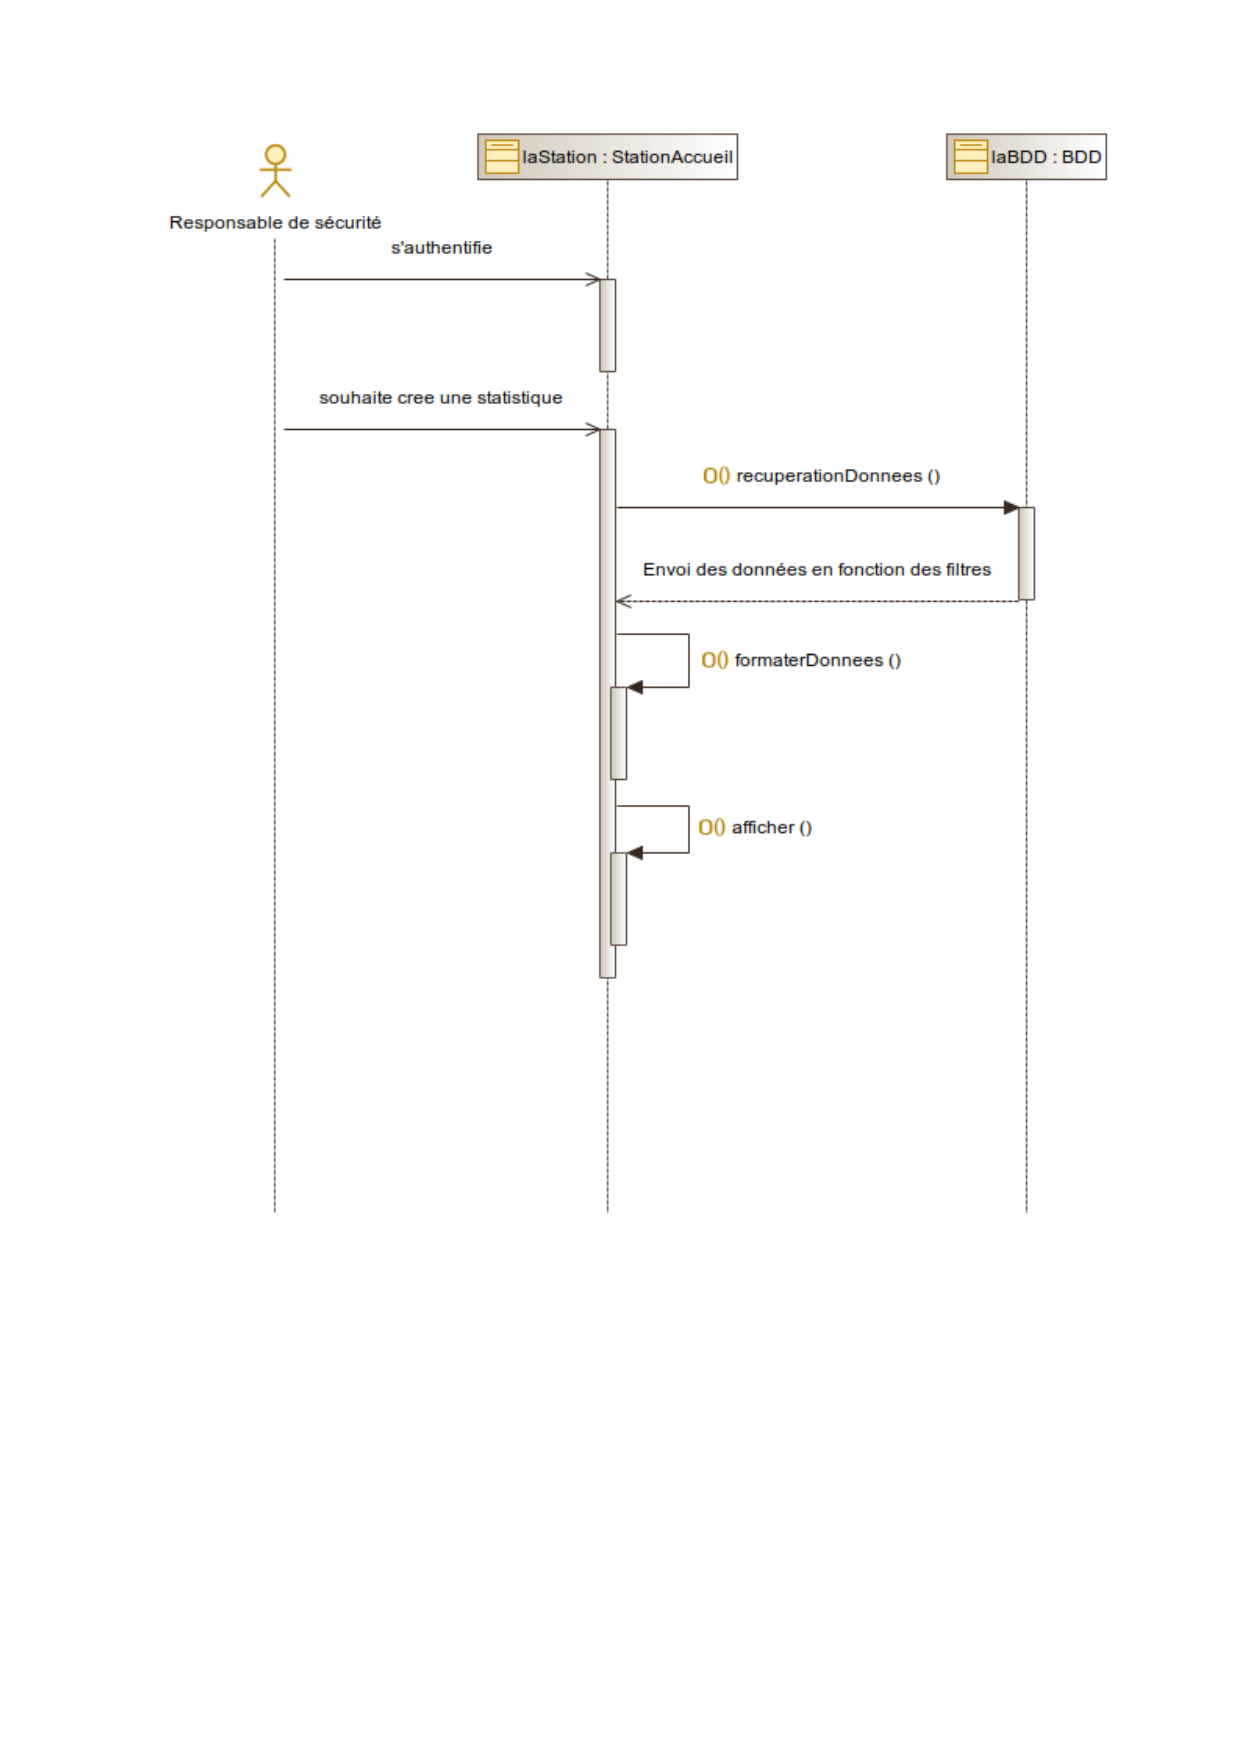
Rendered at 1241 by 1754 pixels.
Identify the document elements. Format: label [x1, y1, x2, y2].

picture [118, 118, 1123, 1229]
